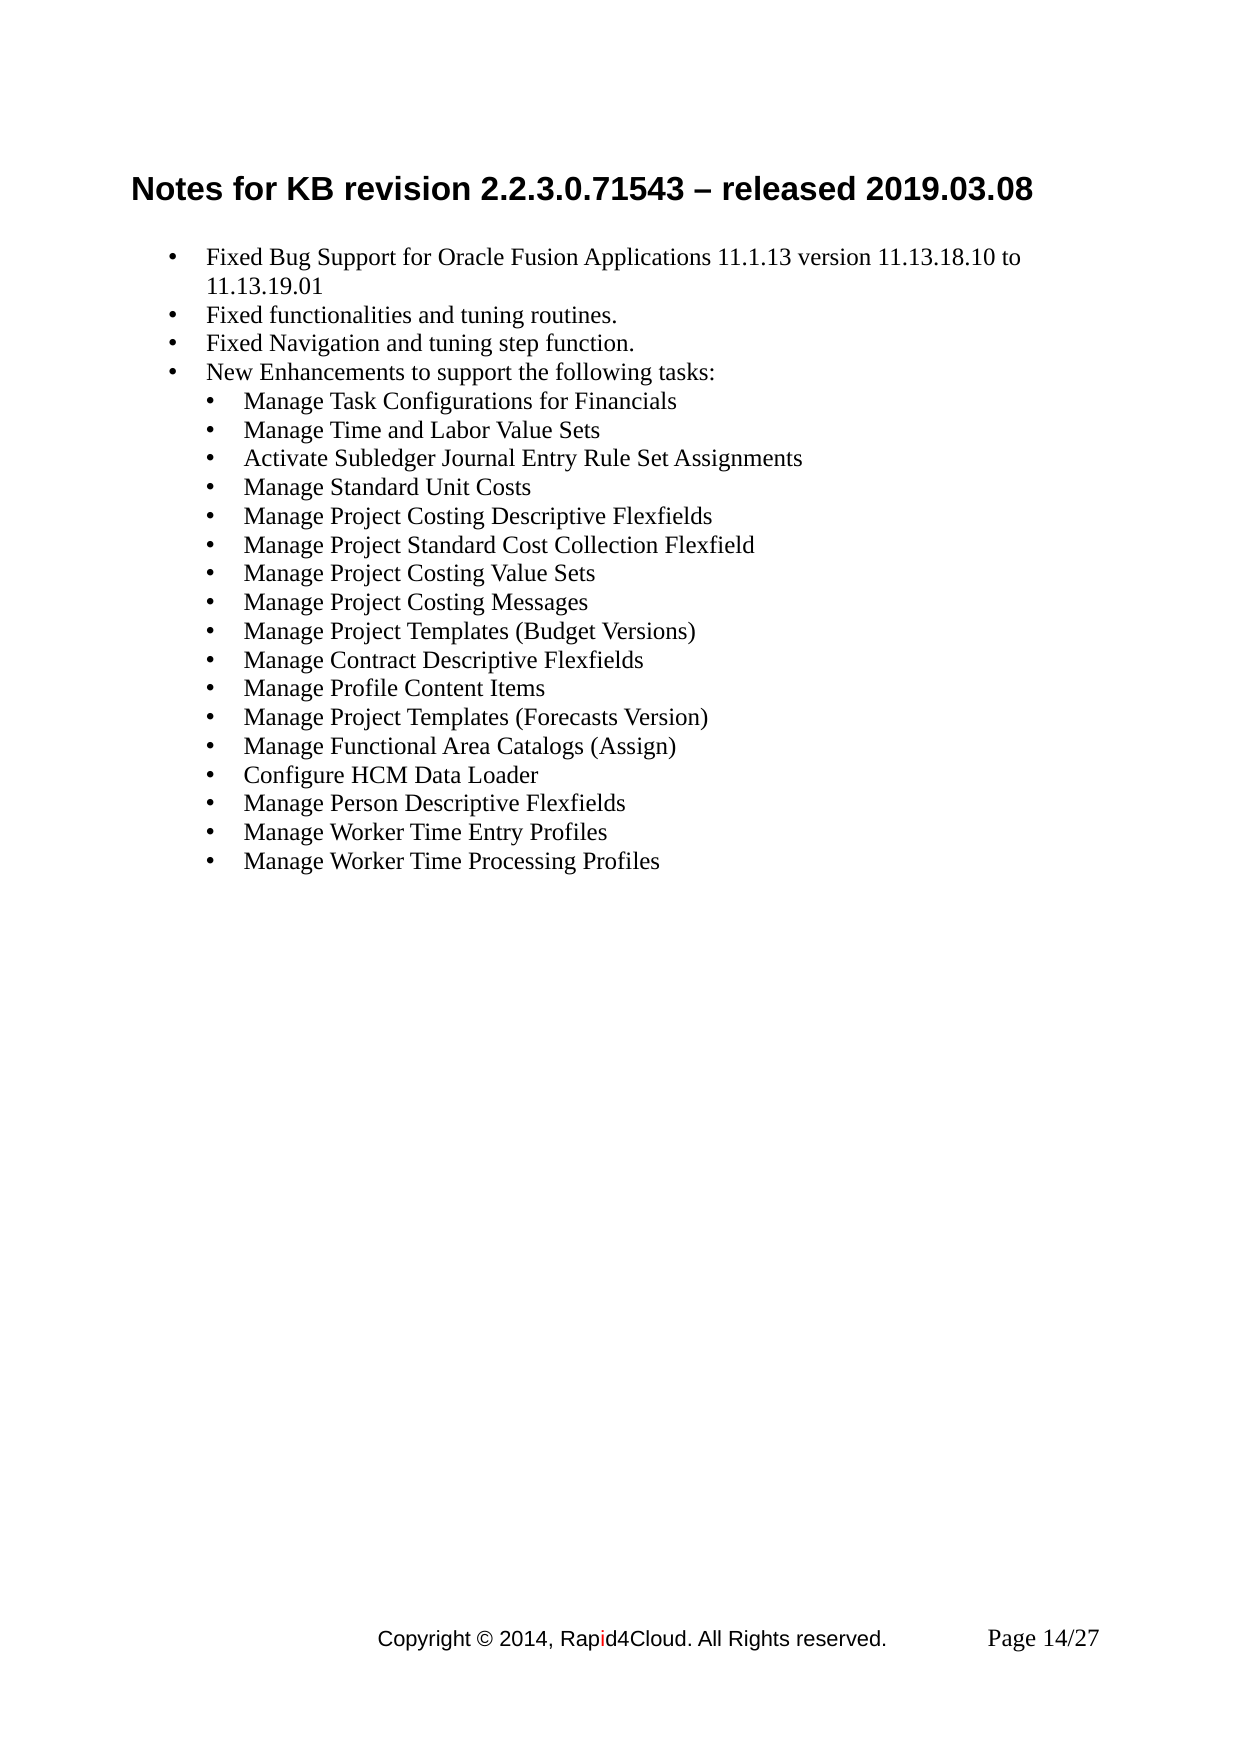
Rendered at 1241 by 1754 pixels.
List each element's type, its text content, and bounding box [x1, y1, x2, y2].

list Manage Project Templates (Budget Versions) [206, 616, 1099, 645]
list Manage Project Templates (Forecasts Version) [206, 702, 1099, 731]
list Manage Project Costing Value Sets [206, 558, 1099, 587]
list Configure HCM Data Loader [206, 760, 1099, 788]
list Manage Project Standard Cost Collection Flexfield [206, 530, 1099, 558]
subtitle Notes for KB revision 2.2.3.0.71543 – released 2019.03.08 [131, 169, 1099, 207]
list Fixed Navigation and tuning step function. [168, 328, 1099, 357]
list Manage Worker Time Processing Profiles [206, 846, 1099, 875]
list Manage Task Configurations for Financials [206, 386, 1099, 415]
list Activate Subledger Journal Entry Rule Set Assignments [206, 443, 1099, 472]
list Manage Project Costing Descriptive Flexfields [206, 501, 1099, 530]
list New Enhancements to support the following tasks: [168, 357, 1099, 386]
list Manage Profile Content Items [206, 673, 1099, 702]
list Manage Person Descriptive Flexfields [206, 788, 1099, 817]
list Fixed Bug Support for Oracle Fusion Applications 11.1.13 version 11.13.18.10 to 11.13.19.01 [168, 242, 1099, 300]
list Fixed functionalities and tuning routines. [168, 300, 1099, 328]
list Manage Time and Labor Value Sets [206, 415, 1099, 443]
list Manage Standard Unit Costs [206, 472, 1099, 501]
list Manage Worker Time Entry Profiles [206, 817, 1099, 846]
list Manage Project Costing Messages [206, 587, 1099, 616]
list Manage Contract Descriptive Flexfields [206, 645, 1099, 673]
list Manage Functional Area Catalogs (Assign) [206, 731, 1099, 760]
